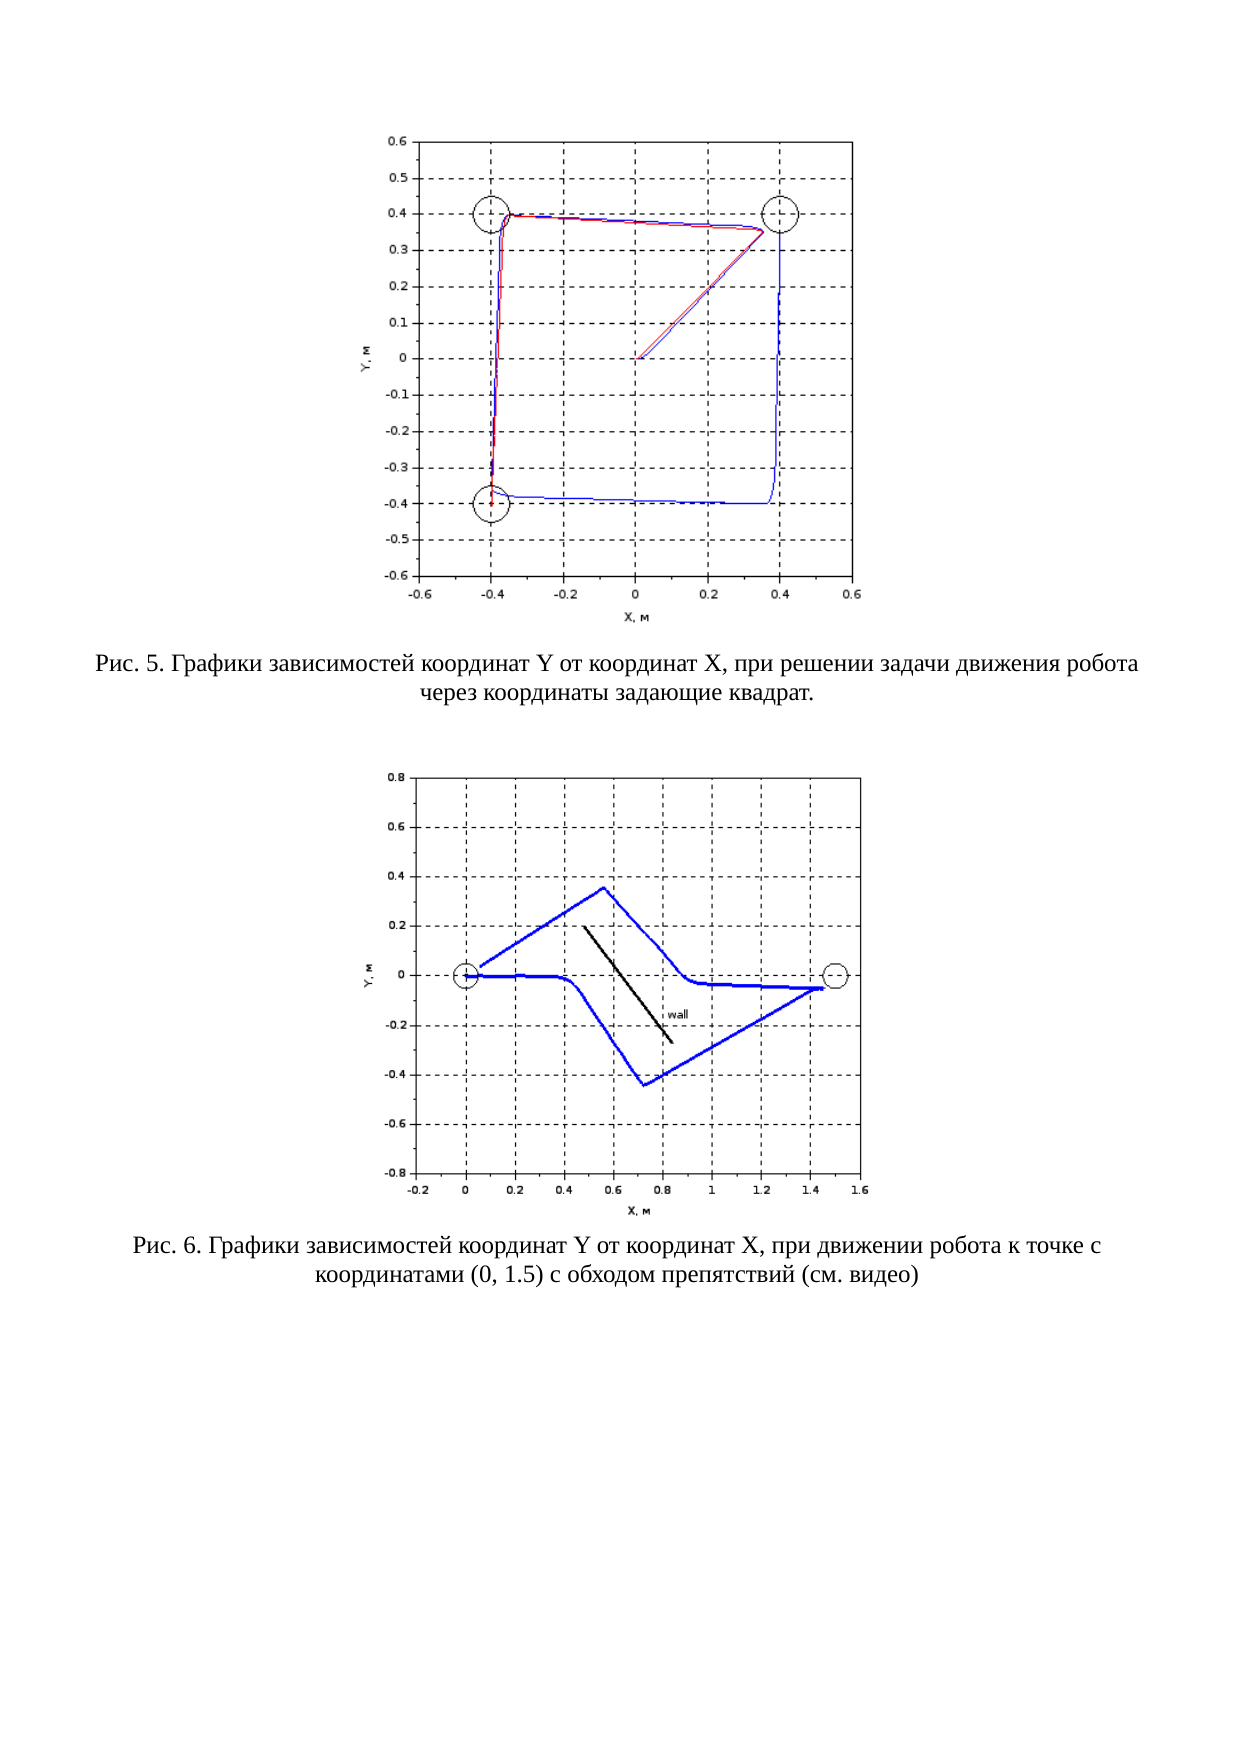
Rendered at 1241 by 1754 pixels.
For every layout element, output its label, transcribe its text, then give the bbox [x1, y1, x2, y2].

picture [253, 70, 1019, 649]
text Рис. 5. Графики зависимостей координат Y от координат X, при решении задачи движения робота через координаты задающие квадрат. [77, 71, 1157, 706]
text Рис. 6. Графики зависимостей координат Y от координат X, при движении робота к точке с координатами (0, 1.5) с обходом препятствий (см. видео) [77, 735, 1157, 1288]
picture [335, 735, 936, 1231]
